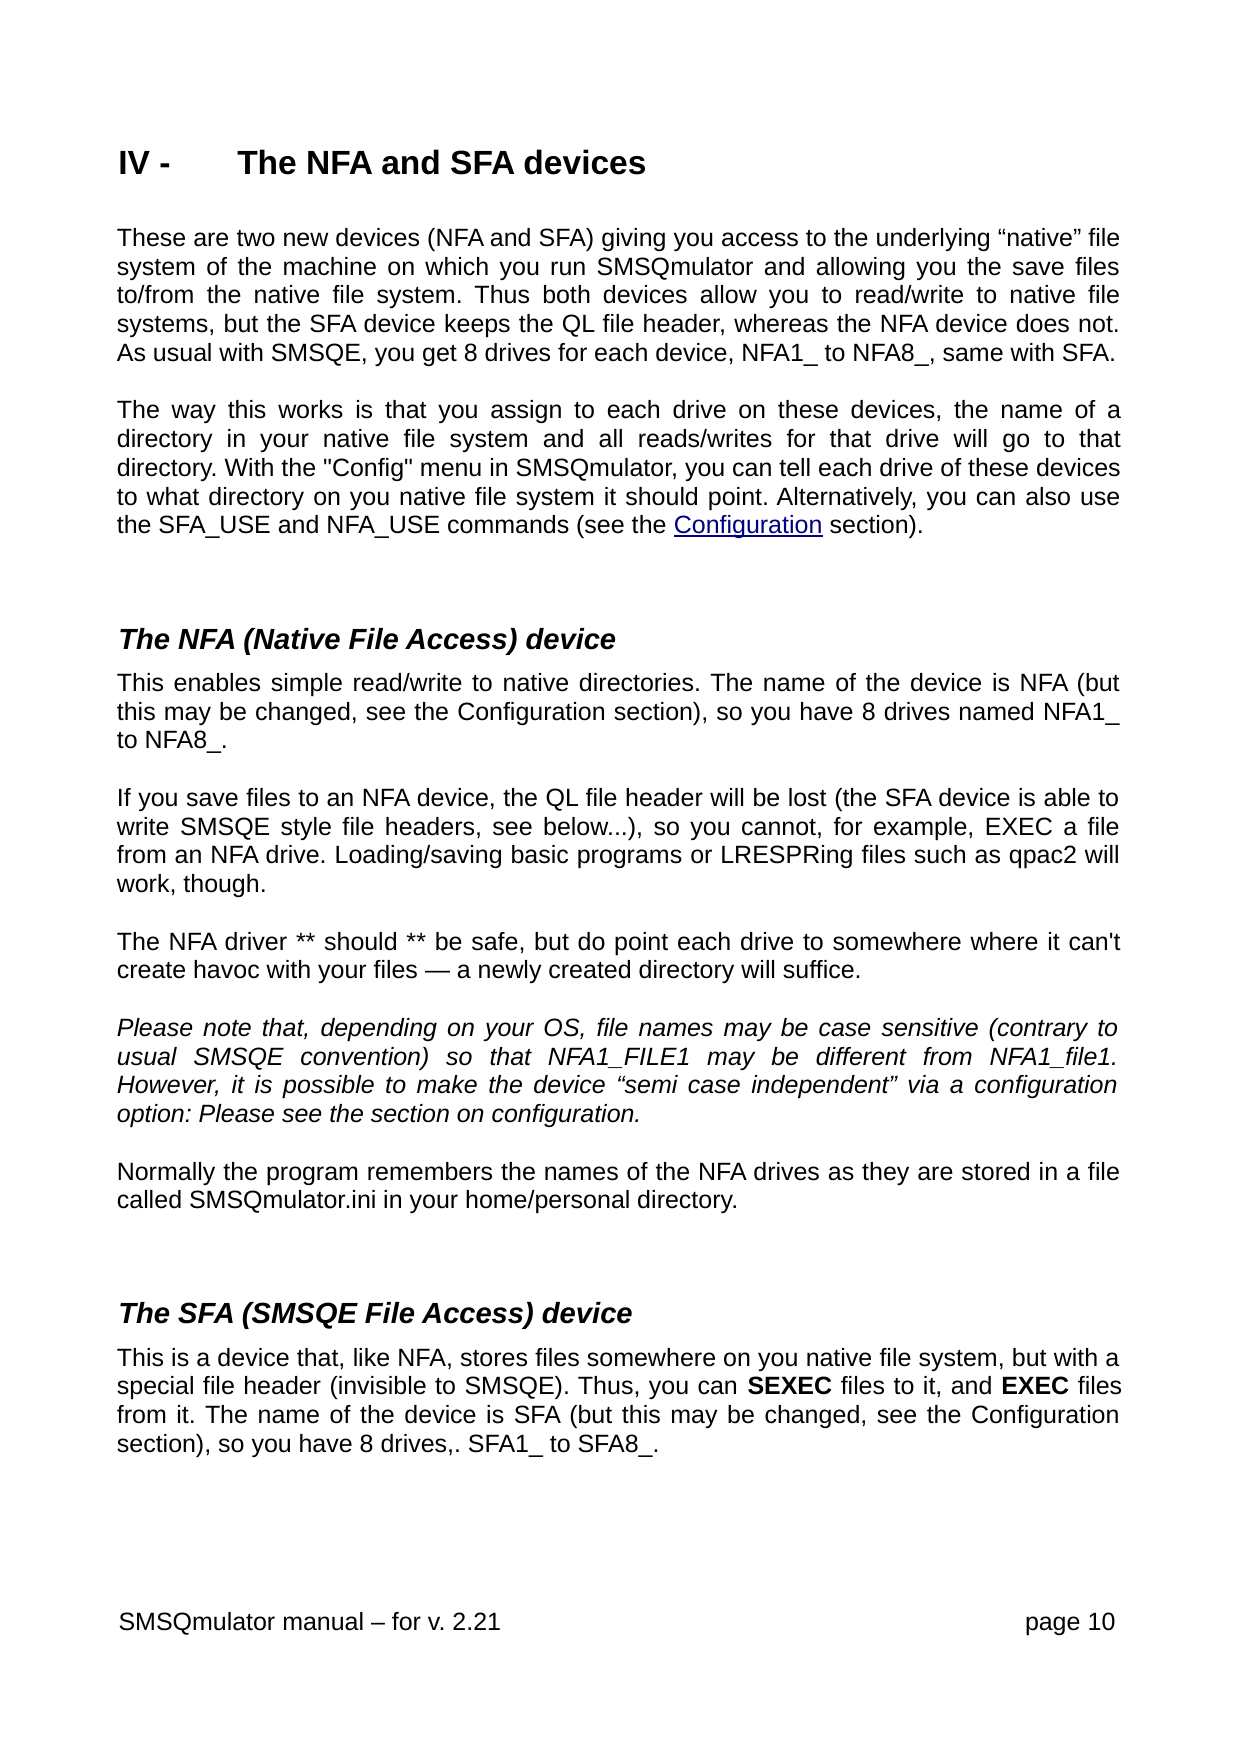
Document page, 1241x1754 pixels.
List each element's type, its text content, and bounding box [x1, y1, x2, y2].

text This is a device that, like NFA, stores files somewhere on you native file system, but with a special file header (invisible to SMSQE). Thus, you can SEXEC files to it, and EXEC files from it. The name of the device is SFA (but this may be changed, see the Configuration section), so you have 8 drives,. SFA1_ to SFA8_. [117, 1343, 1122, 1458]
text The NFA driver ** should ** be safe, but do point each drive to somewhere where it can't create havoc with your files — a newly created directory will suffice. [117, 927, 1122, 984]
text This enables simple read/write to native directories. The name of the device is NFA (but this may be changed, see the Configuration section), so you have 8 drives named NFA1_ to NFA8_. [117, 668, 1122, 754]
text Please note that, depending on your OS, file names may be case sensitive (contrary to usual SMSQE convention) so that NFA1_FILE1 may be different from NFA1_file1. However, it is possible to make the device “semi case independent” via a configuration option: Please see the section on configuration. [117, 1013, 1122, 1128]
subtitle The SFA (SMSQE File Access) device [118, 1297, 1122, 1330]
text The way this works is that you assign to each drive on these devices, the name of a directory in your native file system and all reads/writes for that drive will go to that directory. With the "Config" menu in SMSQmulator, you can tell each drive of these devices to what directory on you native file system it should point. Alternatively, you can also use the SFA_USE and NFA_USE commands (see the Configuration section). [117, 396, 1122, 539]
subtitle The NFA and SFA devices [118, 143, 1122, 182]
text These are two new devices (NFA and SFA) giving you access to the underlying “native” file system of the machine on which you run SMSQmulator and allowing you the save files to/from the native file system. Thus both devices allow you to read/write to native file systems, but the SFA device keeps the QL file header, whereas the NFA device does not. As usual with SMSQE, you get 8 drives for each device, NFA1_ to NFA8_, same with SFA. [117, 223, 1122, 367]
text If you save files to an NFA device, the QL file header will be lost (the SFA device is able to write SMSQE style file headers, see below...), so you cannot, for example, EXEC a file from an NFA drive. Loading/saving basic programs or LRESPRing files such as qpac2 will work, though. [117, 783, 1122, 898]
text Normally the program remembers the names of the NFA drives as they are stored in a file called SMSQmulator.ini in your home/personal directory. [117, 1157, 1122, 1214]
subtitle The NFA (Native File Access) device [118, 622, 1122, 655]
